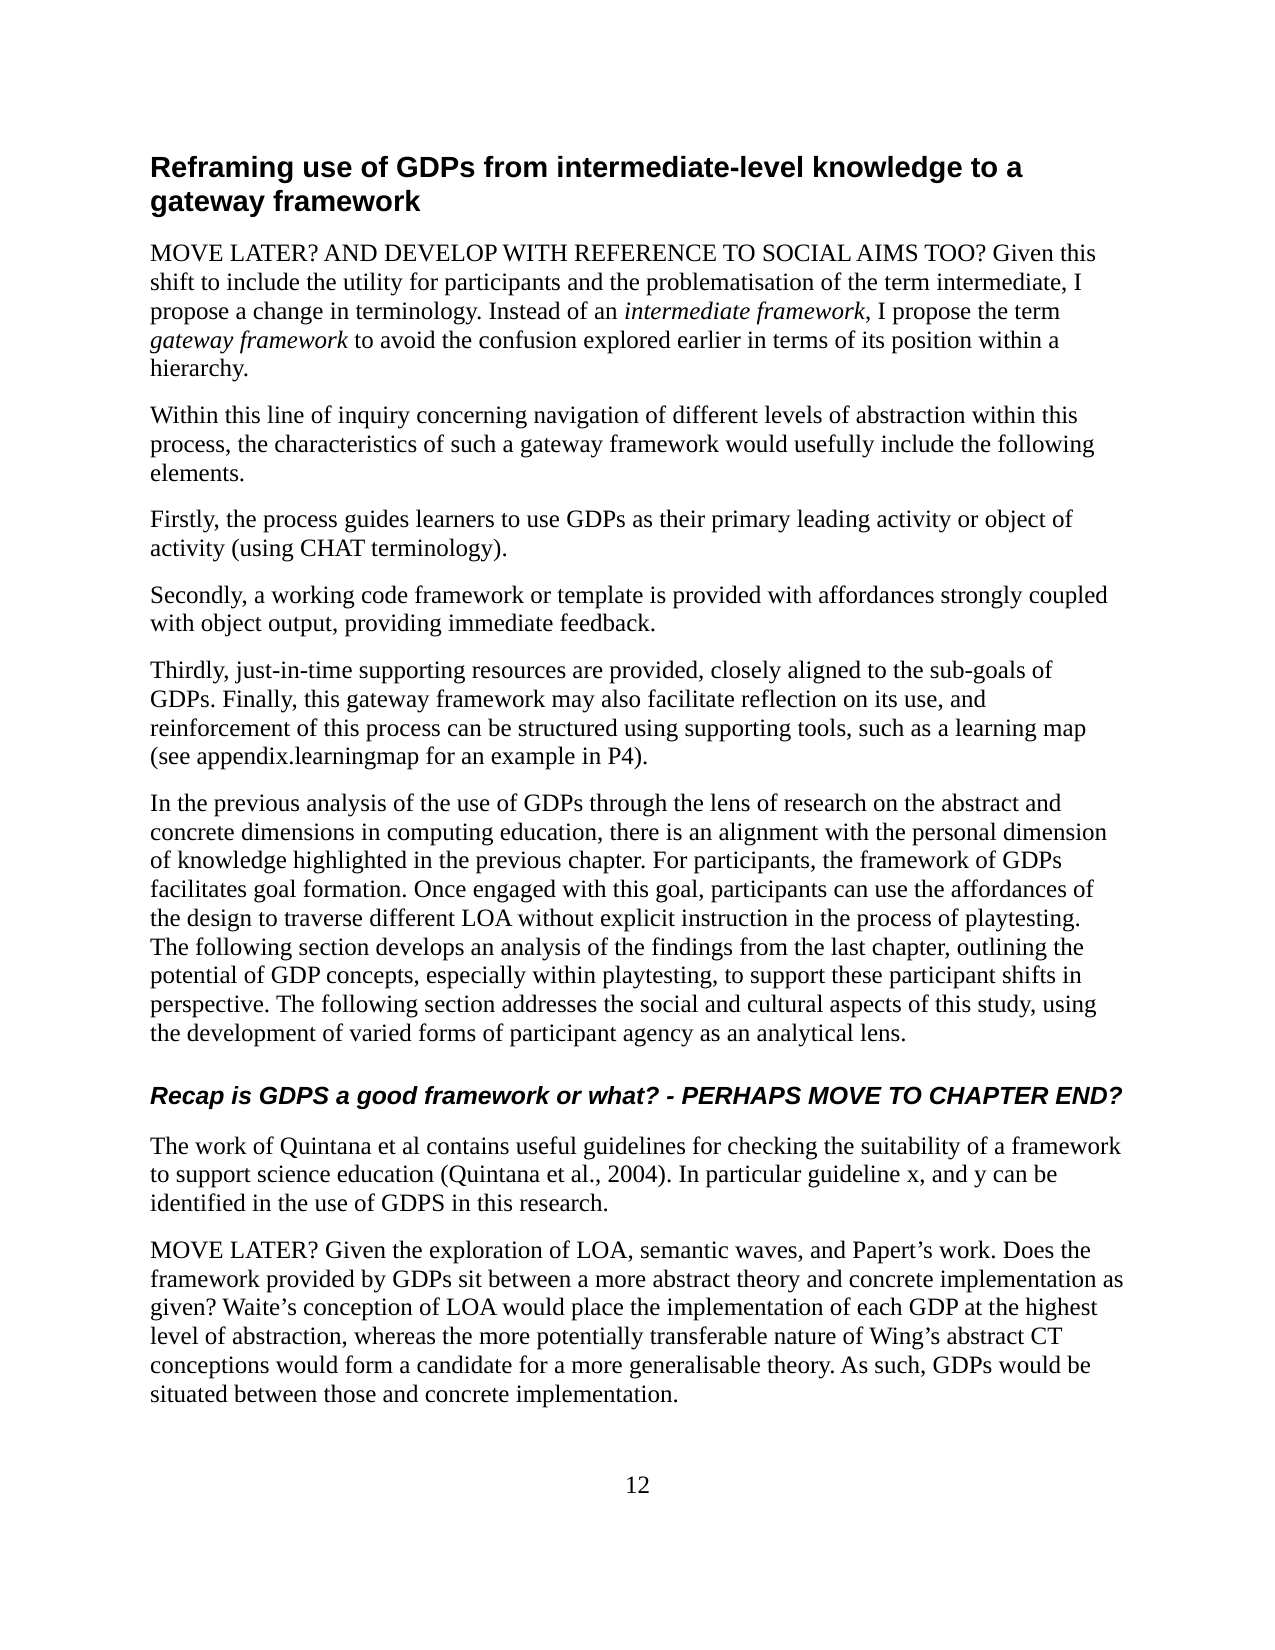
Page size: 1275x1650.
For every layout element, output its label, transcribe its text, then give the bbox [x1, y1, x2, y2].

text Firstly, the process guides learners to use GDPs as their primary leading activity or object of activity (using CHAT terminology). [150, 504, 1125, 562]
subtitle Recap is GDPS a good framework or what? - PERHAPS MOVE TO CHAPTER END? [150, 1081, 1125, 1109]
text MOVE LATER? Given the exploration of LOA, semantic waves, and Papert’s work. Does the framework provided by GDPs sit between a more abstract theory and concrete implementation as given? Waite’s conception of LOA would place the implementation of each GDP at the highest level of abstraction, whereas the more potentially transferable nature of Wing’s abstract CT conceptions would form a candidate for a more generalisable theory. As such, GDPs would be situated between those and concrete implementation. [150, 1235, 1125, 1407]
text Within this line of inquiry concerning navigation of different levels of abstraction within this process, the characteristics of such a gateway framework would usefully include the following elements. [150, 400, 1125, 486]
text In the previous analysis of the use of GDPs through the lens of research on the abstract and concrete dimensions in computing education, there is an alignment with the personal dimension of knowledge highlighted in the previous chapter. For participants, the framework of GDPs facilitates goal formation. Once engaged with this goal, participants can use the affordances of the design to traverse different LOA without explicit instruction in the process of playtesting. The following section develops an analysis of the findings from the last chapter, outlining the potential of GDP concepts, especially within playtesting, to support these participant shifts in perspective. The following section addresses the social and cultural aspects of this study, using the development of varied forms of participant agency as an analytical lens. [150, 788, 1125, 1047]
text MOVE LATER? AND DEVELOP WITH REFERENCE TO SOCIAL AIMS TOO? Given this shift to include the utility for participants and the problematisation of the term intermediate, I propose a change in terminology. Instead of an intermediate framework, I propose the term gateway framework to avoid the confusion explored earlier in terms of its position within a hierarchy. [150, 238, 1125, 382]
text The work of Quintana et al contains useful guidelines for checking the suitability of a framework to support science education (Quintana et al., 2004). In particular guideline x, and y can be identified in the use of GDPS in this research. [150, 1131, 1125, 1217]
text Secondly, a working code framework or template is provided with affordances strongly coupled with object output, providing immediate feedback. [150, 580, 1125, 637]
subtitle Reframing use of GDPs from intermediate-level knowledge to a gateway framework [150, 150, 1125, 217]
text Thirdly, just-in-time supporting resources are provided, closely aligned to the sub-goals of GDPs. Finally, this gateway framework may also facilitate reflection on its use, and reinforcement of this process can be structured using supporting tools, such as a learning map (see appendix.learningmap for an example in P4). [150, 655, 1125, 770]
